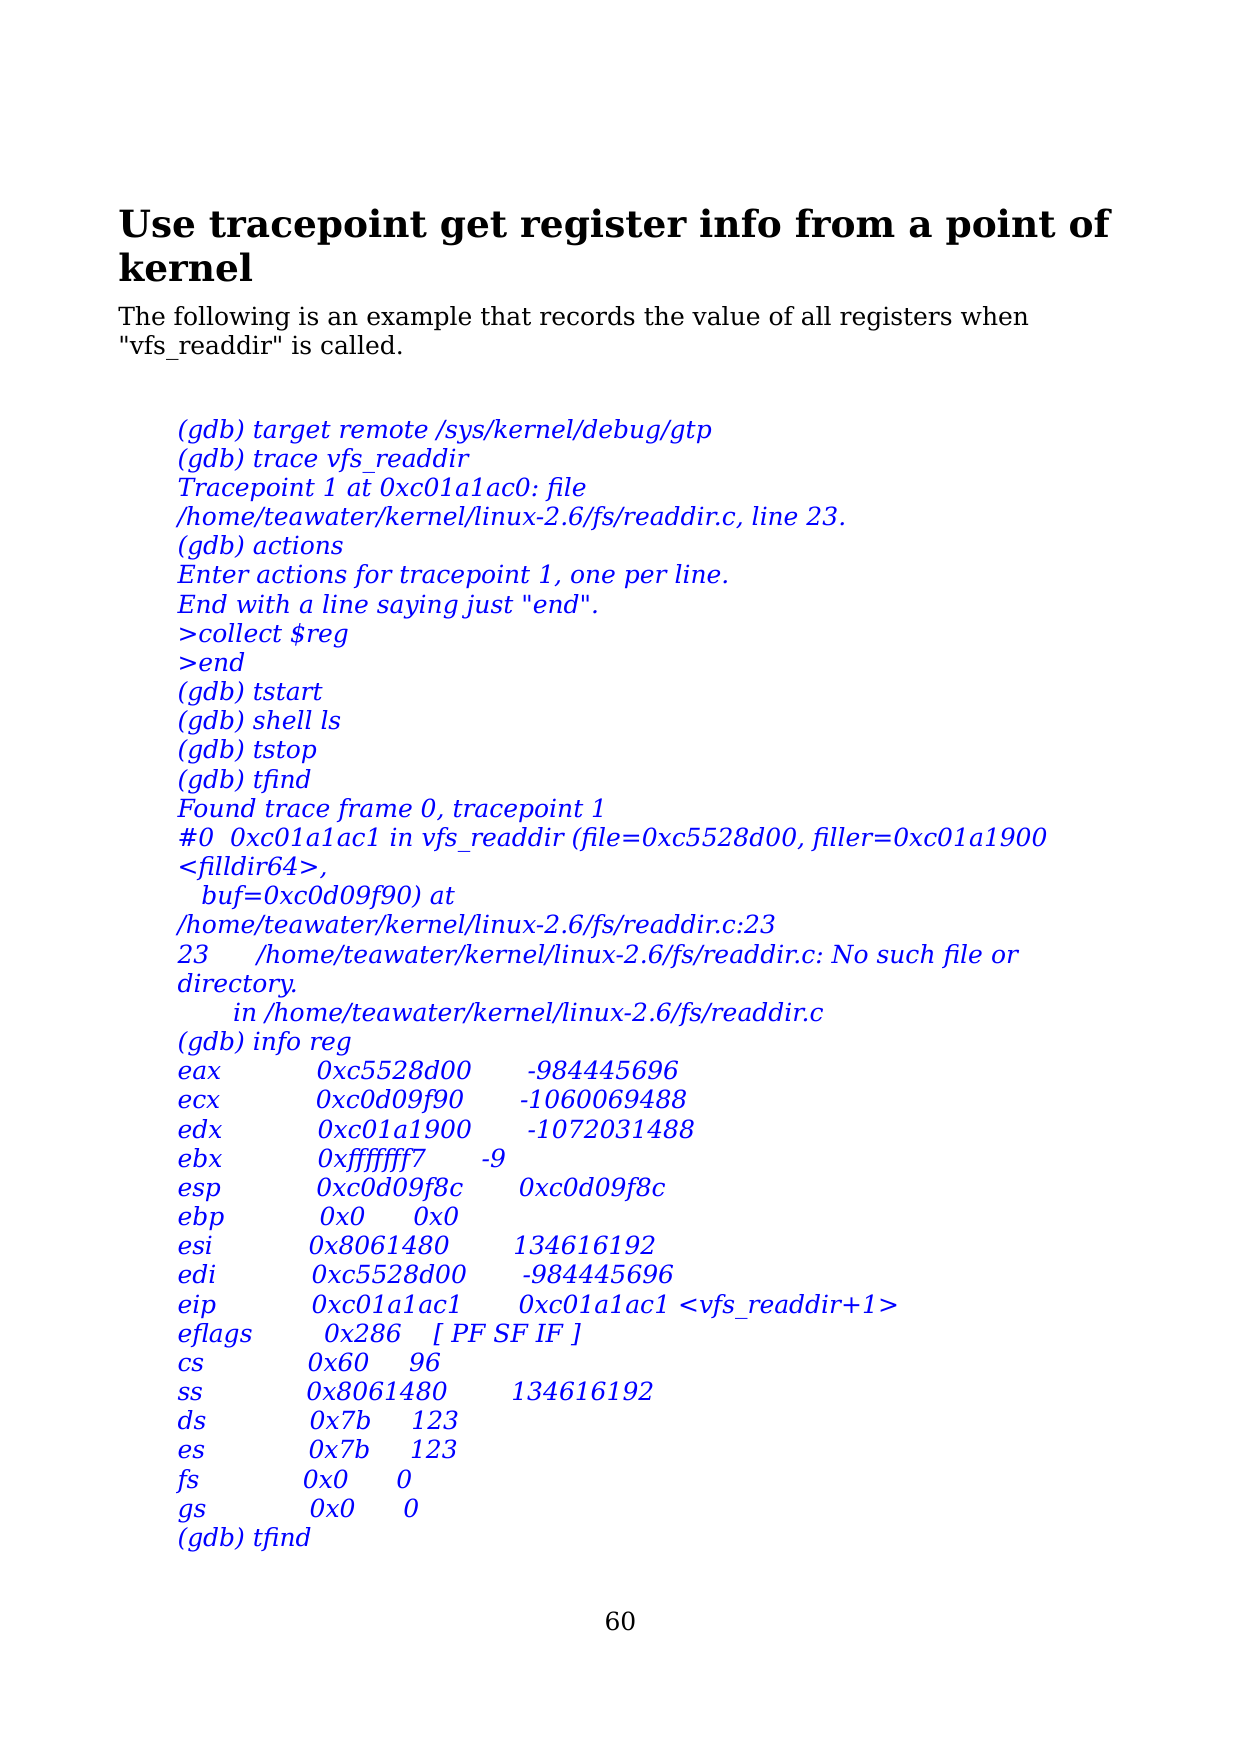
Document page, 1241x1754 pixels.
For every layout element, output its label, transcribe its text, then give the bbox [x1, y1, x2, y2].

text (gdb) target remote /sys/kernel/debug/gtp [177, 415, 1063, 444]
text edx 0xc01a1900 -1072031488 [177, 1115, 1063, 1144]
text Enter actions for tracepoint 1, one per line. [177, 561, 1063, 590]
text /home/teawater/kernel/linux-2.6/fs/readdir.c, line 23. [177, 502, 1063, 532]
text The following is an example that records the value of all registers when "vfs_readdir" is called. [118, 302, 1122, 361]
text esi 0x8061480 134616192 [177, 1232, 1063, 1261]
text ebp 0x0 0x0 [177, 1202, 1063, 1232]
text (gdb) trace vfs_readdir [177, 444, 1063, 473]
text fs 0x0 0 [177, 1465, 1063, 1494]
text eax 0xc5528d00 -984445696 [177, 1057, 1063, 1086]
text #0 0xc01a1ac1 in vfs_readdir (file=0xc5528d00, filler=0xc01a1900 <filldir64>, [177, 823, 1063, 882]
text Found trace frame 0, tracepoint 1 [177, 794, 1063, 823]
text (gdb) tfind [177, 765, 1063, 794]
text 23 /home/teawater/kernel/linux-2.6/fs/readdir.c: No such file or directory. [177, 940, 1063, 998]
text >end [177, 648, 1063, 677]
text in /home/teawater/kernel/linux-2.6/fs/readdir.c [177, 998, 1063, 1027]
text (gdb) tfind [177, 1523, 1063, 1552]
text (gdb) shell ls [177, 707, 1063, 736]
text (gdb) tstart [177, 677, 1063, 707]
text buf=0xc0d09f90) at /home/teawater/kernel/linux-2.6/fs/readdir.c:23 [177, 882, 1063, 940]
text >collect $reg [177, 619, 1063, 648]
text ecx 0xc0d09f90 -1060069488 [177, 1086, 1063, 1115]
text (gdb) actions [177, 532, 1063, 561]
text ss 0x8061480 134616192 [177, 1377, 1063, 1407]
text eflags 0x286 [ PF SF IF ] [177, 1319, 1063, 1348]
text edi 0xc5528d00 -984445696 [177, 1261, 1063, 1290]
text esp 0xc0d09f8c 0xc0d09f8c [177, 1173, 1063, 1202]
subtitle Use tracepoint get register info from a point of kernel [118, 202, 1122, 290]
text es 0x7b 123 [177, 1436, 1063, 1465]
text gs 0x0 0 [177, 1494, 1063, 1523]
text eip 0xc01a1ac1 0xc01a1ac1 <vfs_readdir+1> [177, 1290, 1063, 1319]
text cs 0x60 96 [177, 1348, 1063, 1377]
text (gdb) tstop [177, 736, 1063, 765]
text (gdb) info reg [177, 1027, 1063, 1057]
text ebx 0xfffffff7 -9 [177, 1144, 1063, 1173]
text ds 0x7b 123 [177, 1407, 1063, 1436]
text Tracepoint 1 at 0xc01a1ac0: file [177, 473, 1063, 502]
text End with a line saying just "end". [177, 590, 1063, 619]
